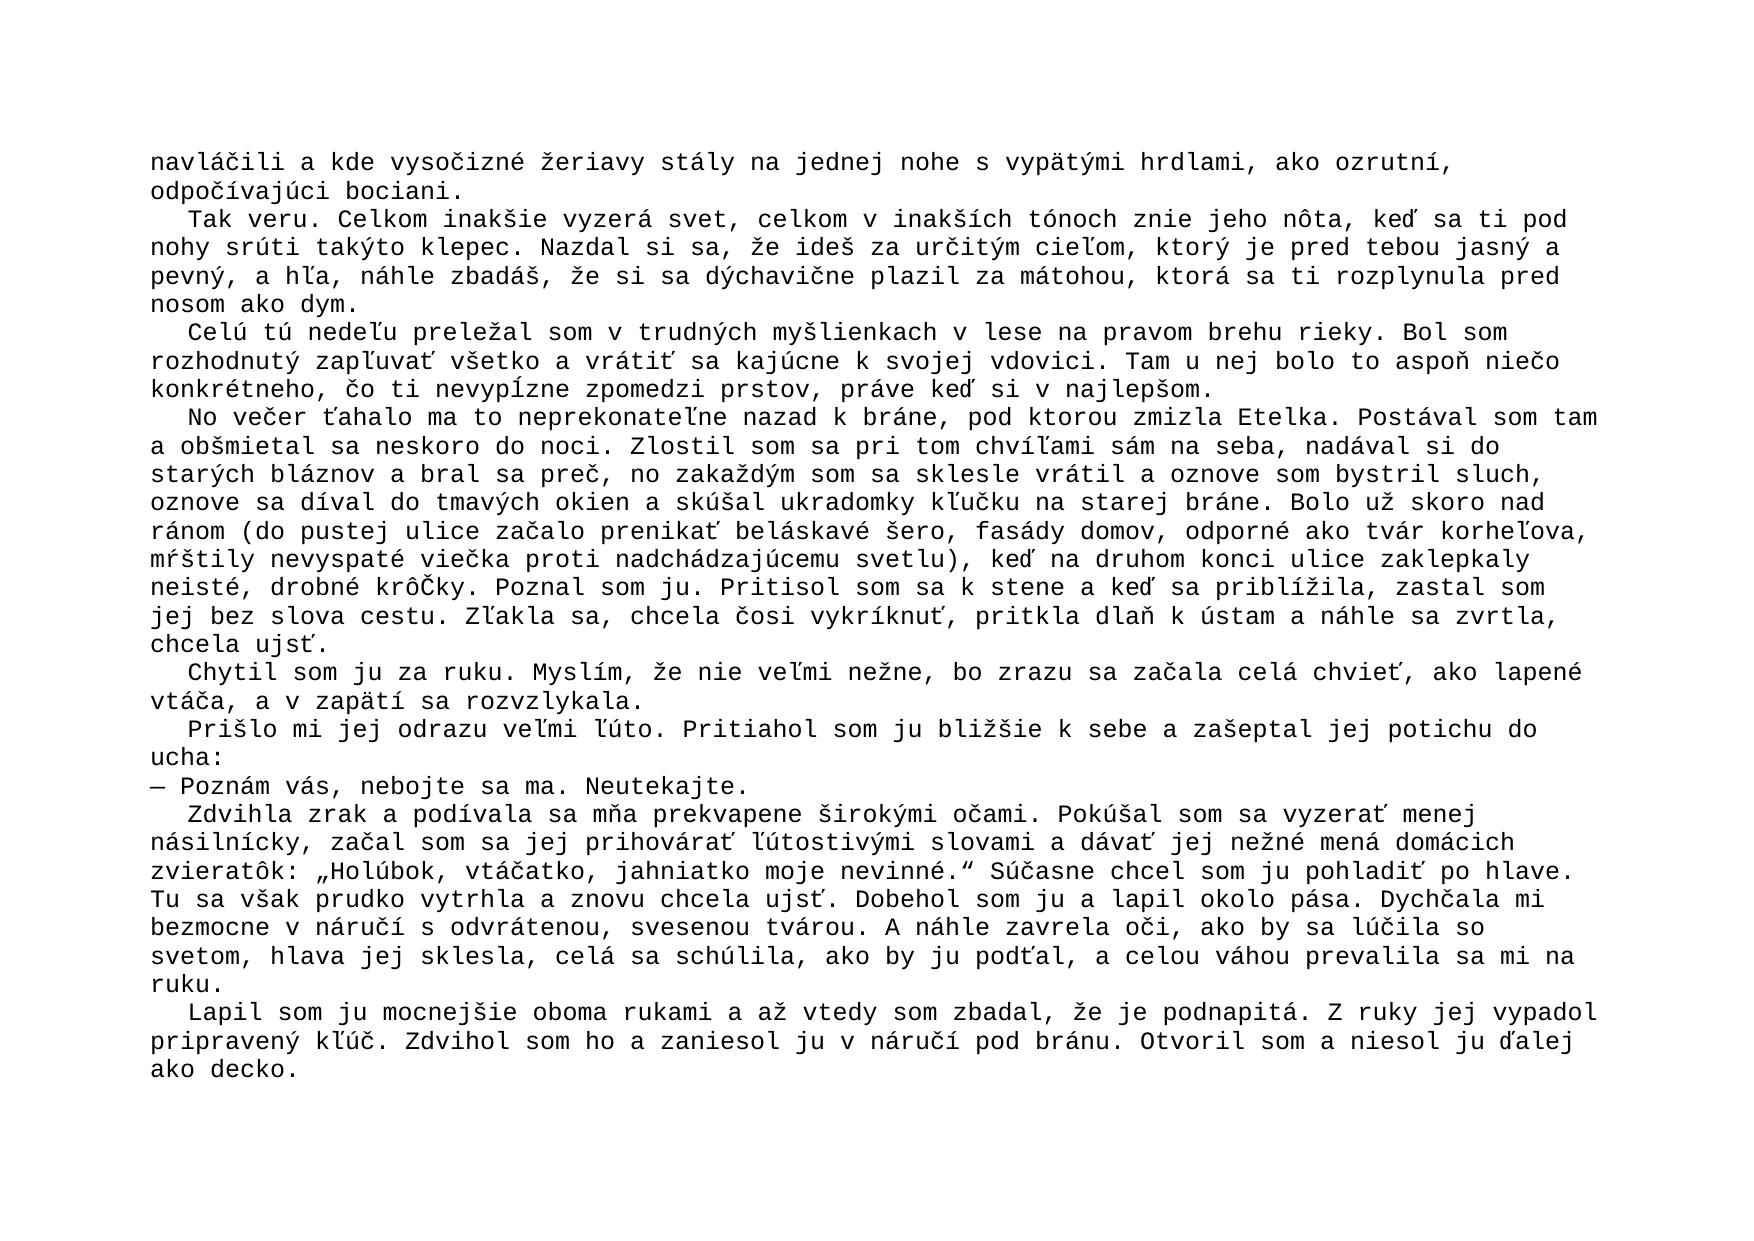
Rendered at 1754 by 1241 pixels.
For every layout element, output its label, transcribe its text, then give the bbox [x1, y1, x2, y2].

text — Poznám vás, nebojte sa ma. Neutekajte. [150, 773, 1603, 802]
text Zdvihla zrak a podívala sa mňa prekvapene širokými očami. Pokúšal som sa vyzerať menej násilnícky, začal som sa jej prihovárať ľútostivými slovami a dávať jej nežné mená domácich zvieratôk: „Holúbok, vtáčatko, jahniatko moje nevinné.“ Súčasne chcel som ju pohladiť po hlave. Tu sa však prudko vytrhla a znovu chcela ujsť. Dobehol som ju a lapil okolo pása. Dychčala mi bezmocne v náručí s odvrátenou, svesenou tvárou. A náhle zavrela oči, ako by sa lúčila so svetom, hlava jej sklesla, celá sa schúlila, ako by ju podťal, a celou váhou prevalila sa mi na ruku. [150, 802, 1603, 1000]
text Tak veru. Celkom inakšie vyzerá svet, celkom v inakších tónoch znie jeho nôta, keď sa ti pod nohy srúti takýto klepec. Nazdal si sa, že ideš za určitým cieľom, ktorý je pred tebou jasný a pevný, a hľa, náhle zbadáš, že si sa dýchavične plazil za mátohou, ktorá sa ti rozplynula pred nosom ako dym. [150, 207, 1603, 320]
text Chytil som ju za ruku. Myslím, že nie veľmi nežne, bo zrazu sa začala celá chvieť, ako lapené vtáča, a v zapätí sa rozvzlykala. [150, 660, 1603, 717]
text No večer ťahalo ma to neprekonateľne nazad k bráne, pod ktorou zmizla Etelka. Postával som tam a obšmietal sa neskoro do noci. Zlostil som sa pri tom chvíľami sám na seba, nadával si do [150, 405, 1603, 462]
text Prišlo mi jej odrazu veľmi ľúto. Pritiahol som ju bližšie k sebe a zašeptal jej potichu do ucha: [150, 717, 1603, 773]
text Lapil som ju mocnejšie oboma rukami a až vtedy som zbadal, že je podnapitá. Z ruky jej vypadol pripravený kľúč. Zdvihol som ho a zaniesol ju v náručí pod bránu. Otvoril som a niesol ju ďalej ako decko. [150, 1000, 1603, 1085]
text Celú tú nedeľu preležal som v trudných myšlienkach v lese na pravom brehu rieky. Bol som rozhodnutý zapľuvať všetko a vrátiť sa kajúcne k svojej vdovici. Tam u nej bolo to aspoň niečo konkrétneho, čo ti nevypĺzne zpomedzi prstov, práve keď si v najlepšom. [150, 320, 1603, 405]
text starých bláznov a bral sa preč, no zakaždým som sa sklesle vrátil a oznove som bystril sluch, oznove sa díval do tmavých okien a skúšal ukradomky kľučku na starej bráne. Bolo už skoro nad ránom (do pustej ulice začalo prenikať beláskavé šero, fasády domov, odporné ako tvár korheľova, mŕštily nevyspaté viečka proti nadchádzajúcemu svetlu), keď na druhom konci ulice zaklepkaly neisté, drobné krôČky. Poznal som ju. Pritisol som sa k stene a keď sa priblížila, zastal som jej bez slova cestu. Zľakla sa, chcela čosi vykríknuť, pritkla dlaň k ústam a náhle sa zvrtla, chcela ujsť. [150, 462, 1603, 660]
text navláčili a kde vysočizné žeriavy stály na jednej nohe s vypätými hrdlami, ako ozrutní, odpočívajúci bociani. [150, 150, 1603, 207]
